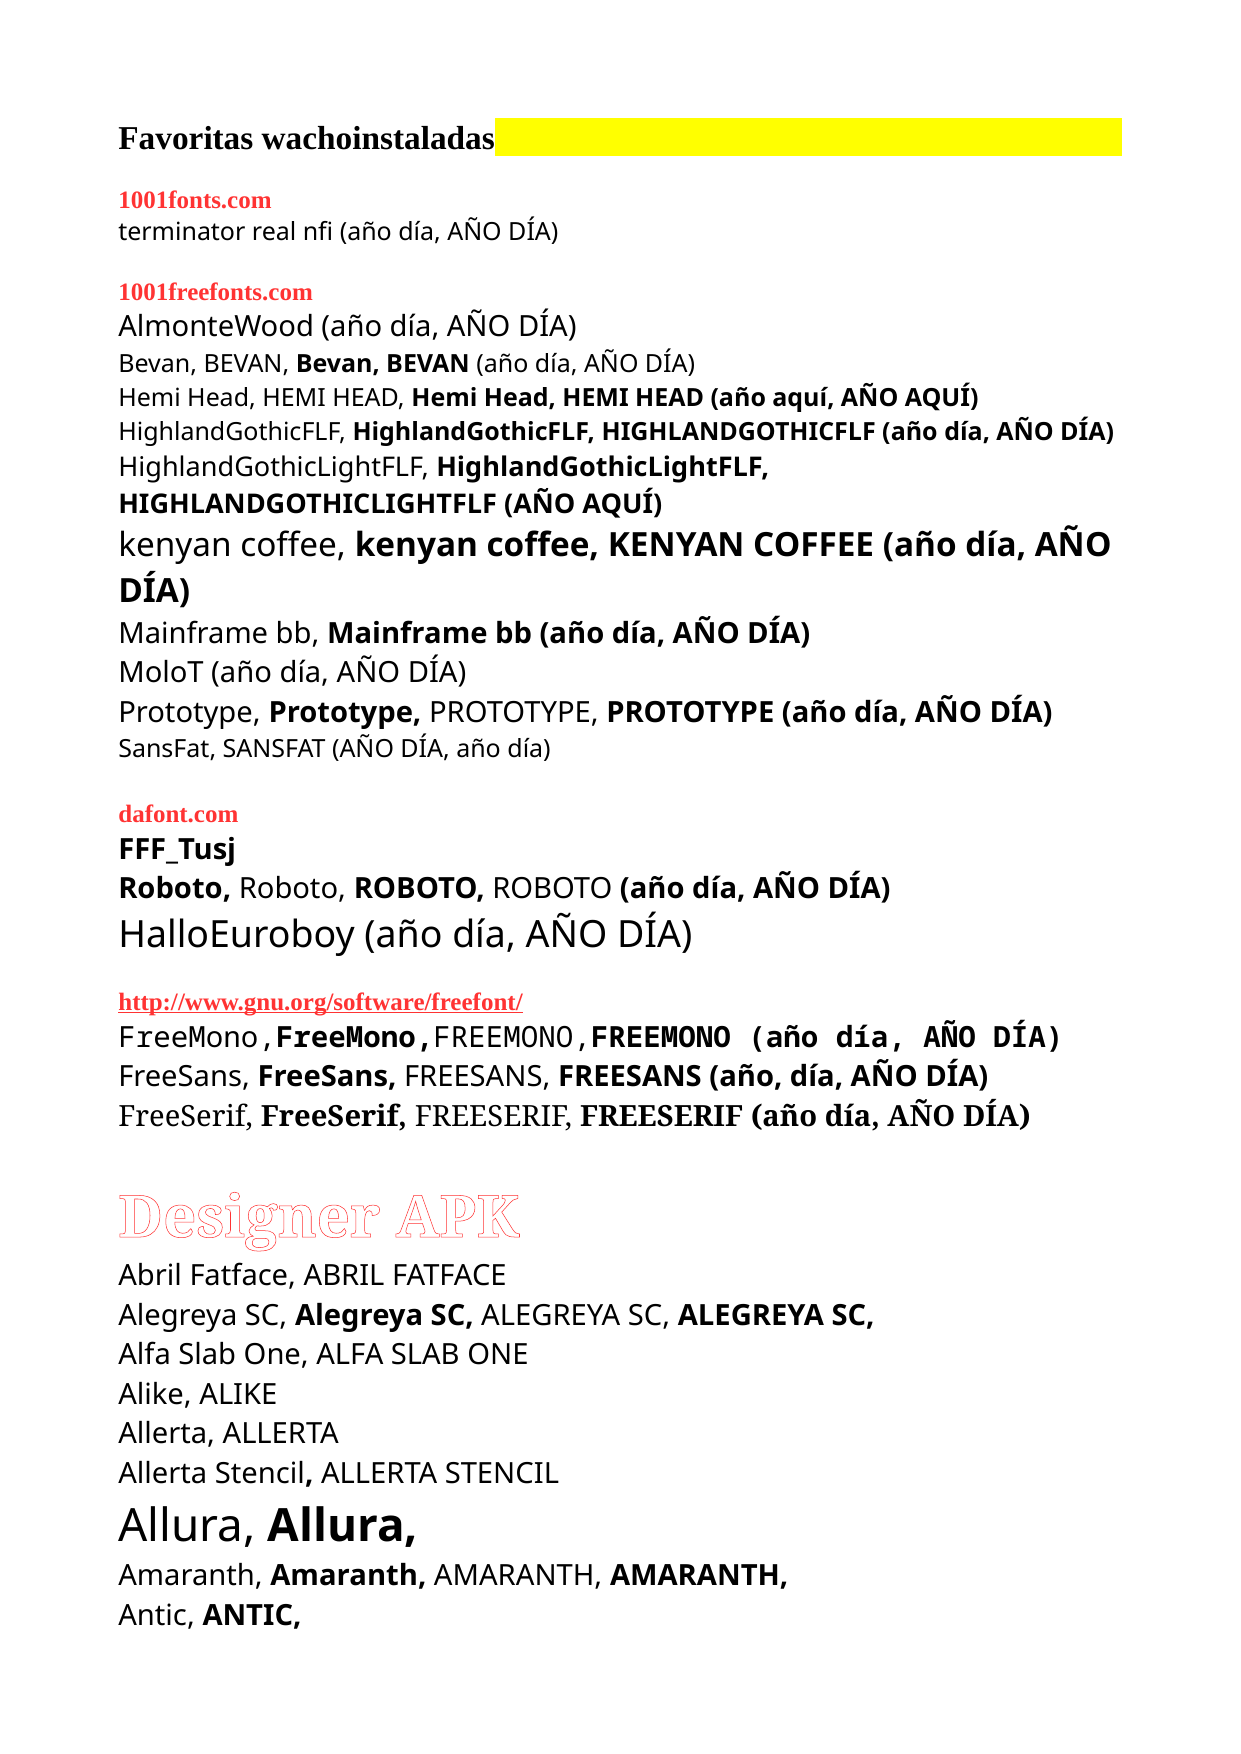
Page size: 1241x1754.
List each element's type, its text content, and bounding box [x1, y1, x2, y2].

text AlmonteWood (año día, AÑO DÍA) [118, 306, 1122, 345]
text Antic, ANTIC, [118, 1594, 1122, 1634]
text Prototype, Prototype, PROTOTYPE, PROTOTYPE (año día, AÑO DÍA) [118, 691, 1122, 731]
text FFF_Tusj [118, 828, 1122, 868]
text MoloT (año día, AÑO DÍA) [118, 652, 1122, 691]
text 1001fonts.com [118, 185, 1122, 214]
text kenyan coffee, kenyan coffee, KENYAN COFFEE (año día, AÑO DÍA) [118, 521, 1122, 612]
text Allerta Stencil, ALLERTA STENCIL [118, 1452, 1122, 1492]
text HighlandGothicLightFLF, HighlandGothicLightFLF, HIGHLANDGOTHICLIGHTFLF (AÑO AQUÍ) [118, 447, 1122, 521]
text http://www.gnu.org/software/freefont/ [118, 987, 1122, 1016]
text Alegreya SC, Alegreya SC, ALEGREYA SC, ALEGREYA SC, [118, 1294, 1122, 1333]
text Alfa Slab One, ALFA SLAB ONE [118, 1333, 1122, 1373]
text dafont.com [118, 799, 1122, 828]
text Mainframe bb, Mainframe bb (año día, AÑO DÍA) [118, 612, 1122, 652]
text terminator real nfi (año día, AÑO DÍA) [118, 214, 1122, 248]
text HalloEuroboy (año día, AÑO DÍA) [118, 907, 1122, 958]
text Abril Fatface, ABRIL FATFACE [118, 1254, 1122, 1294]
text Roboto, Roboto, ROBOTO, ROBOTO (año día, AÑO DÍA) [118, 868, 1122, 907]
text Allura, Allura, [118, 1492, 1122, 1554]
text FreeSerif, FreeSerif, FREESERIF, FREESERIF (año día, AÑO DÍA) [118, 1095, 1122, 1135]
text Amaranth, Amaranth, AMARANTH, AMARANTH, [118, 1554, 1122, 1594]
text FreeMono,FreeMono,FREEMONO,FREEMONO (año día, AÑO DÍA) [118, 1016, 1122, 1056]
text Hemi Head, HEMI HEAD, Hemi Head, HEMI HEAD (año aquí, AÑO AQUÍ) [118, 379, 1122, 413]
text Allerta, ALLERTA [118, 1413, 1122, 1452]
text Alike, ALIKE [118, 1373, 1122, 1413]
text SansFat, SANSFAT (AÑO DÍA, año día) [118, 731, 1122, 765]
text FreeSans, FreeSans, FREESANS, FREESANS (año, día, AÑO DÍA) [118, 1056, 1122, 1095]
text Bevan, BEVAN, Bevan, BEVAN (año día, AÑO DÍA) [118, 345, 1122, 379]
text HighlandGothicFLF, HighlandGothicFLF, HIGHLANDGOTHICFLF (año día, AÑO DÍA) [118, 413, 1122, 447]
text 1001freefonts.com [118, 277, 1122, 306]
text Favoritas wachoinstaladas [118, 118, 1122, 156]
text Designer APK [118, 1174, 1122, 1254]
